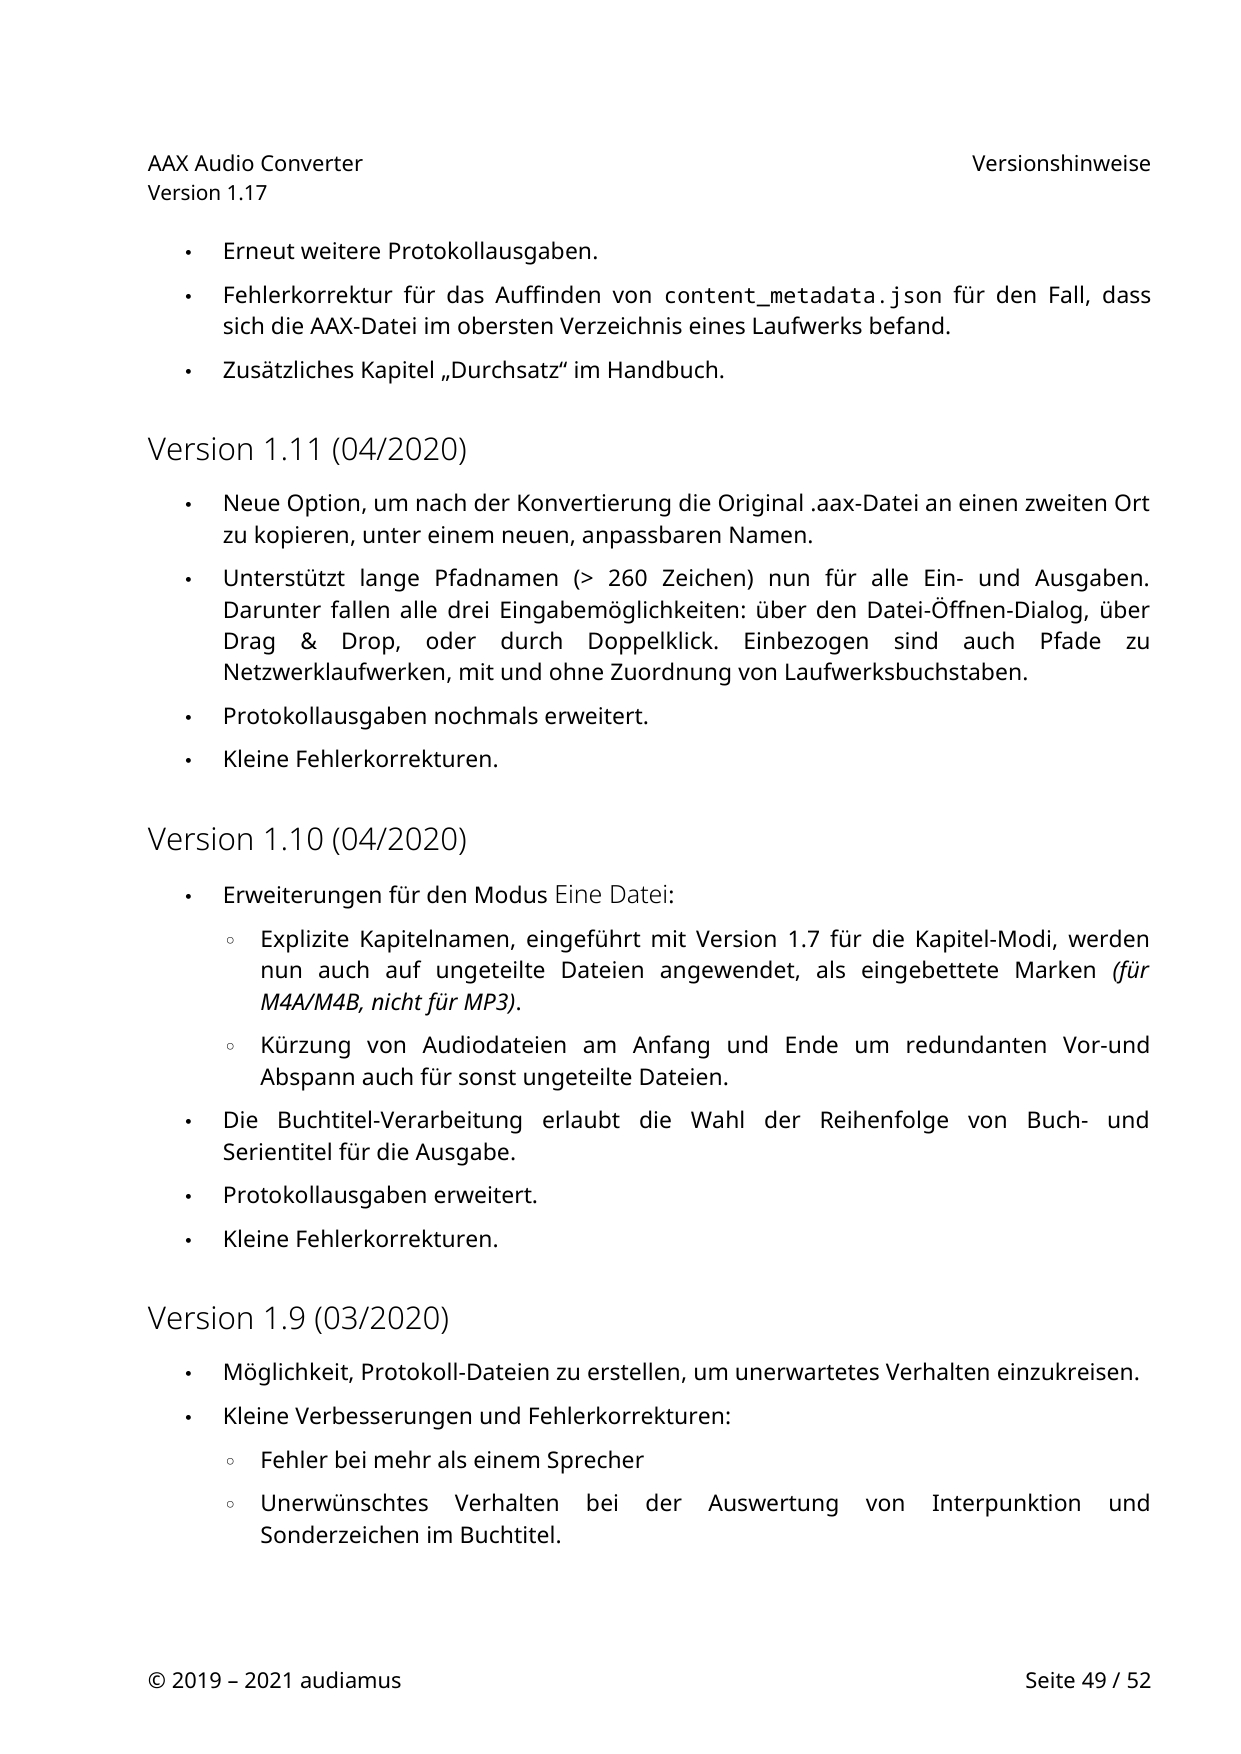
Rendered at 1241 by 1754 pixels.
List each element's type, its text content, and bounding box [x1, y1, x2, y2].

list Unterstützt lange Pfadnamen (> 260 Zeichen) nun für alle Ein- und Ausgaben. Darunter fallen alle drei Eingabemöglichkeiten: über den Datei-Öffnen-Dialog, über Drag & Drop, oder durch Doppelklick. Einbezogen sind auch Pfade zu Netzwerklaufwerken, mit und ohne Zuordnung von Laufwerksbuchstaben. [185, 562, 1152, 687]
list Zusätzliches Kapitel „Durchsatz“ im Handbuch. [185, 354, 1152, 385]
list Kürzung von Audiodateien am Anfang und Ende um redundanten Vor-und Abspann auch für sonst ungeteilte Dateien. [223, 1029, 1152, 1092]
list Protokollausgaben erweitert. [185, 1179, 1152, 1210]
list Kleine Fehlerkorrekturen. [185, 1223, 1152, 1254]
list Erweiterungen für den Modus Eine Datei: [185, 877, 1152, 911]
list Möglichkeit, Protokoll-Dateien zu erstellen, um unerwartetes Verhalten einzukreisen. [185, 1356, 1152, 1388]
list Kleine Fehlerkorrekturen. [185, 743, 1152, 774]
subtitle Version 1.11 (04/2020) [148, 427, 1152, 470]
subtitle Version 1.9 (03/2020) [148, 1296, 1152, 1339]
list Explizite Kapitelnamen, eingeführt mit Version 1.7 für die Kapitel-Modi, werden nun auch auf ungeteilte Dateien angewendet, als eingebettete Marken (für M4A/M4B, nicht für MP3). [223, 923, 1152, 1017]
list Neue Option, um nach der Konvertierung die Original .aax-Datei an einen zweiten Ort zu kopieren, unter einem neuen, anpassbaren Namen. [185, 487, 1152, 550]
list Fehlerkorrektur für das Auffinden von content_metadata.json für den Fall, dass sich die AAX-Datei im obersten Verzeichnis eines Laufwerks befand. [185, 279, 1152, 341]
list Kleine Verbesserungen und Fehlerkorrekturen: [185, 1400, 1152, 1431]
list Unerwünschtes Verhalten bei der Auswertung von Interpunktion und Sonderzeichen im Buchtitel. [223, 1487, 1152, 1550]
list Fehler bei mehr als einem Sprecher [223, 1444, 1152, 1475]
list Die Buchtitel-Verarbeitung erlaubt die Wahl der Reihenfolge von Buch- und Serientitel für die Ausgabe. [185, 1104, 1152, 1167]
list Protokollausgaben nochmals erweitert. [185, 700, 1152, 731]
subtitle Version 1.10 (04/2020) [148, 816, 1152, 859]
list Erneut weitere Protokollausgaben. [185, 235, 1152, 267]
